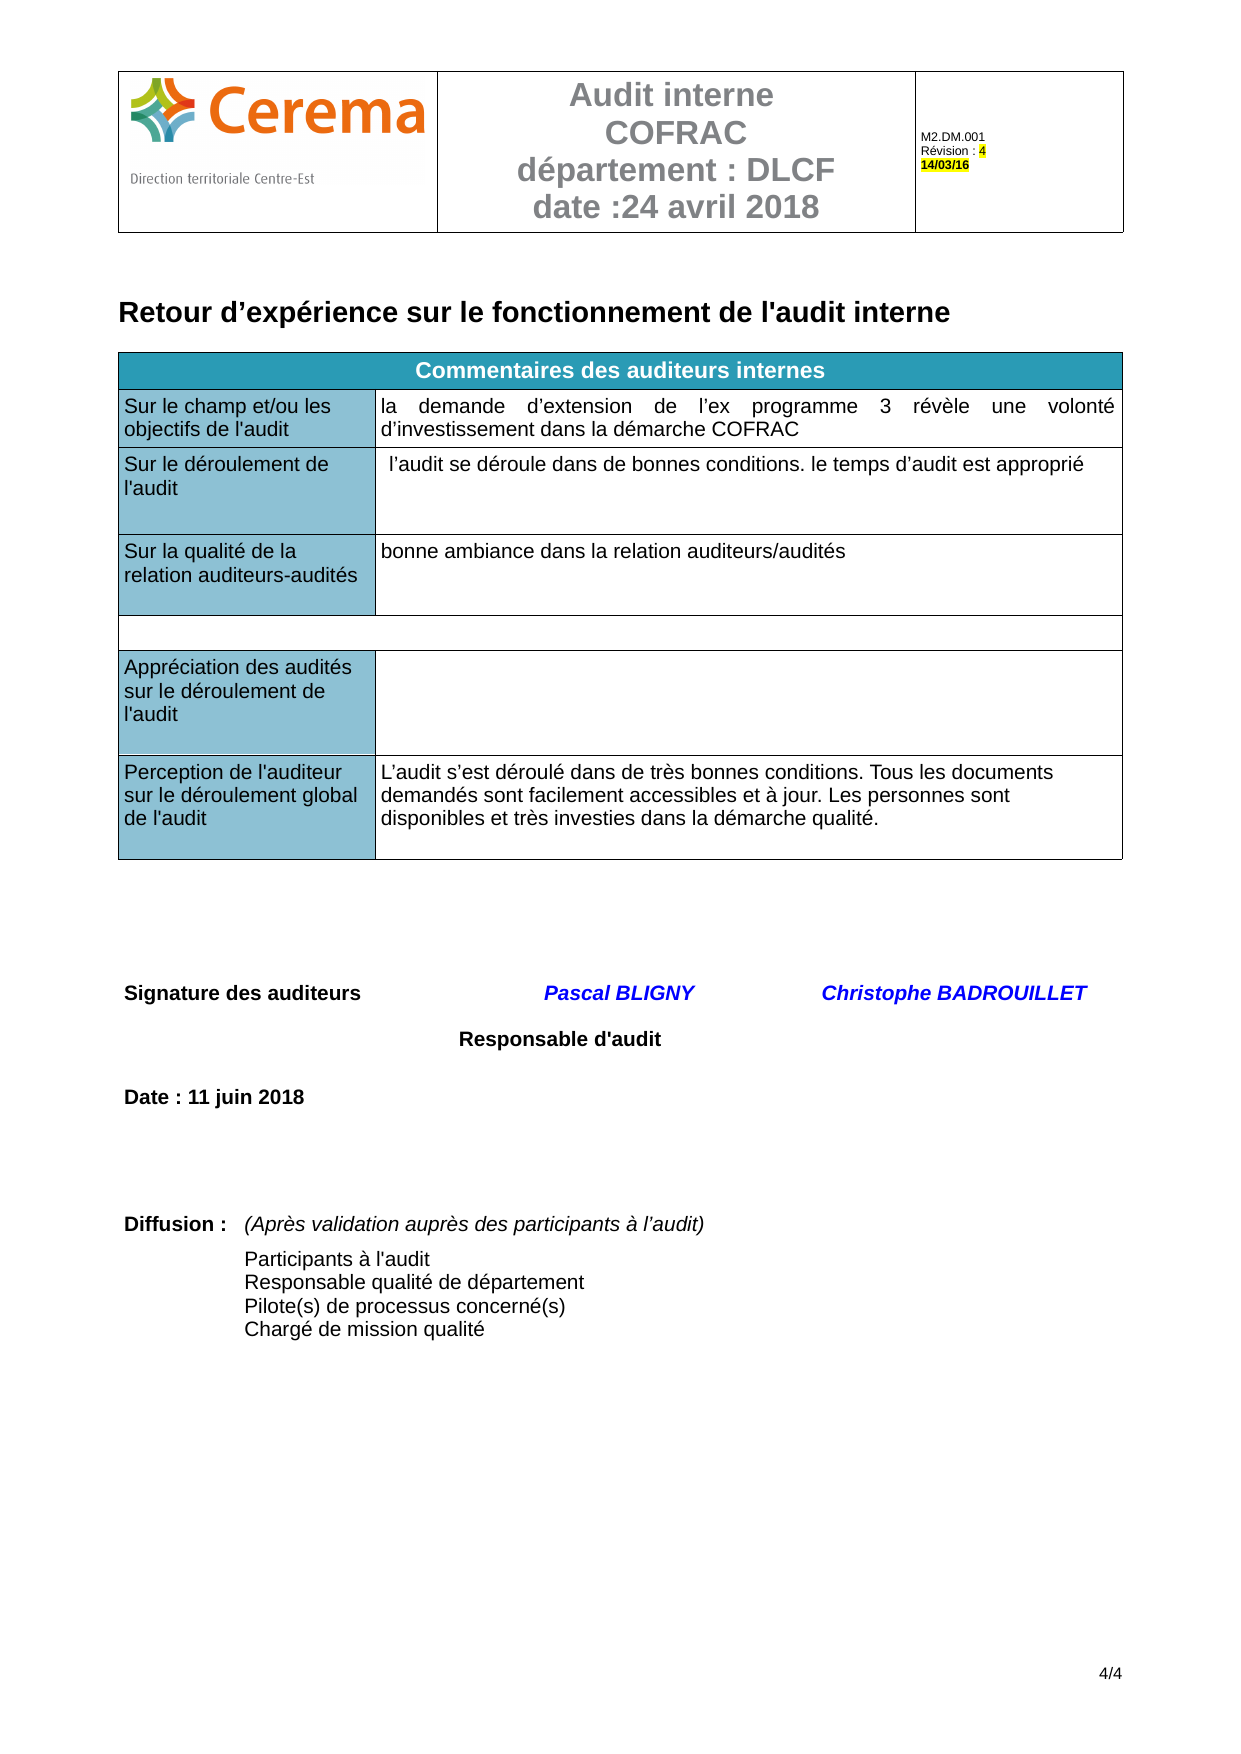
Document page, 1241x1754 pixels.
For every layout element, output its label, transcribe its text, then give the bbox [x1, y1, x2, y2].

table_cell Sur la qualité de la relation auditeurs-audités [119, 535, 375, 615]
table_header Christophe BADROUILLET [788, 975, 1122, 1056]
table_cell Date : 11 juin 2018 [118, 1056, 453, 1184]
table_cell Participants à l'audit Responsable qualité de département Pilote(s) de processus concerné(s) Chargé de mission qualité [239, 1242, 1123, 1346]
table_cell [788, 1056, 1122, 1184]
table_cell [119, 616, 1122, 650]
table_cell Sur le déroulement de l'audit [119, 448, 375, 534]
table_cell Appréciation des audités sur le déroulement de l'audit [119, 651, 375, 754]
table_cell bonne ambiance dans la relation auditeurs/audités [376, 535, 1122, 615]
table_cell l’audit se déroule dans de bonnes conditions. le temps d’audit est approprié [376, 448, 1122, 534]
table_header Commentaires des auditeurs internes [119, 353, 1122, 389]
table_cell la demande d’extension de l’ex programme 3 révèle une volonté d’investissement dans la démarche COFRAC [376, 390, 1122, 447]
table_cell [118, 1242, 238, 1346]
picture [129, 76, 426, 185]
table_header Diffusion : [118, 1207, 238, 1242]
table_cell L’audit s’est déroulé dans de très bonnes conditions. Tous les documents demandés sont facilement accessibles et à jour. Les personnes sont disponibles et très investies dans la démarche qualité. [376, 756, 1122, 859]
subtitle Retour d’expérience sur le fonctionnement de l'audit interne [118, 296, 1181, 328]
table_cell Perception de l'auditeur sur le déroulement global de l'audit [119, 756, 375, 859]
table_header Signature des auditeurs [118, 975, 453, 1056]
table_header (Après validation auprès des participants à l’audit) [239, 1207, 1123, 1242]
table_cell Sur le champ et/ou les objectifs de l'audit [119, 390, 375, 447]
table_cell [376, 651, 1122, 754]
table_cell [453, 1056, 787, 1184]
table_header Pascal BLIGNY Responsable d'audit [453, 975, 787, 1056]
